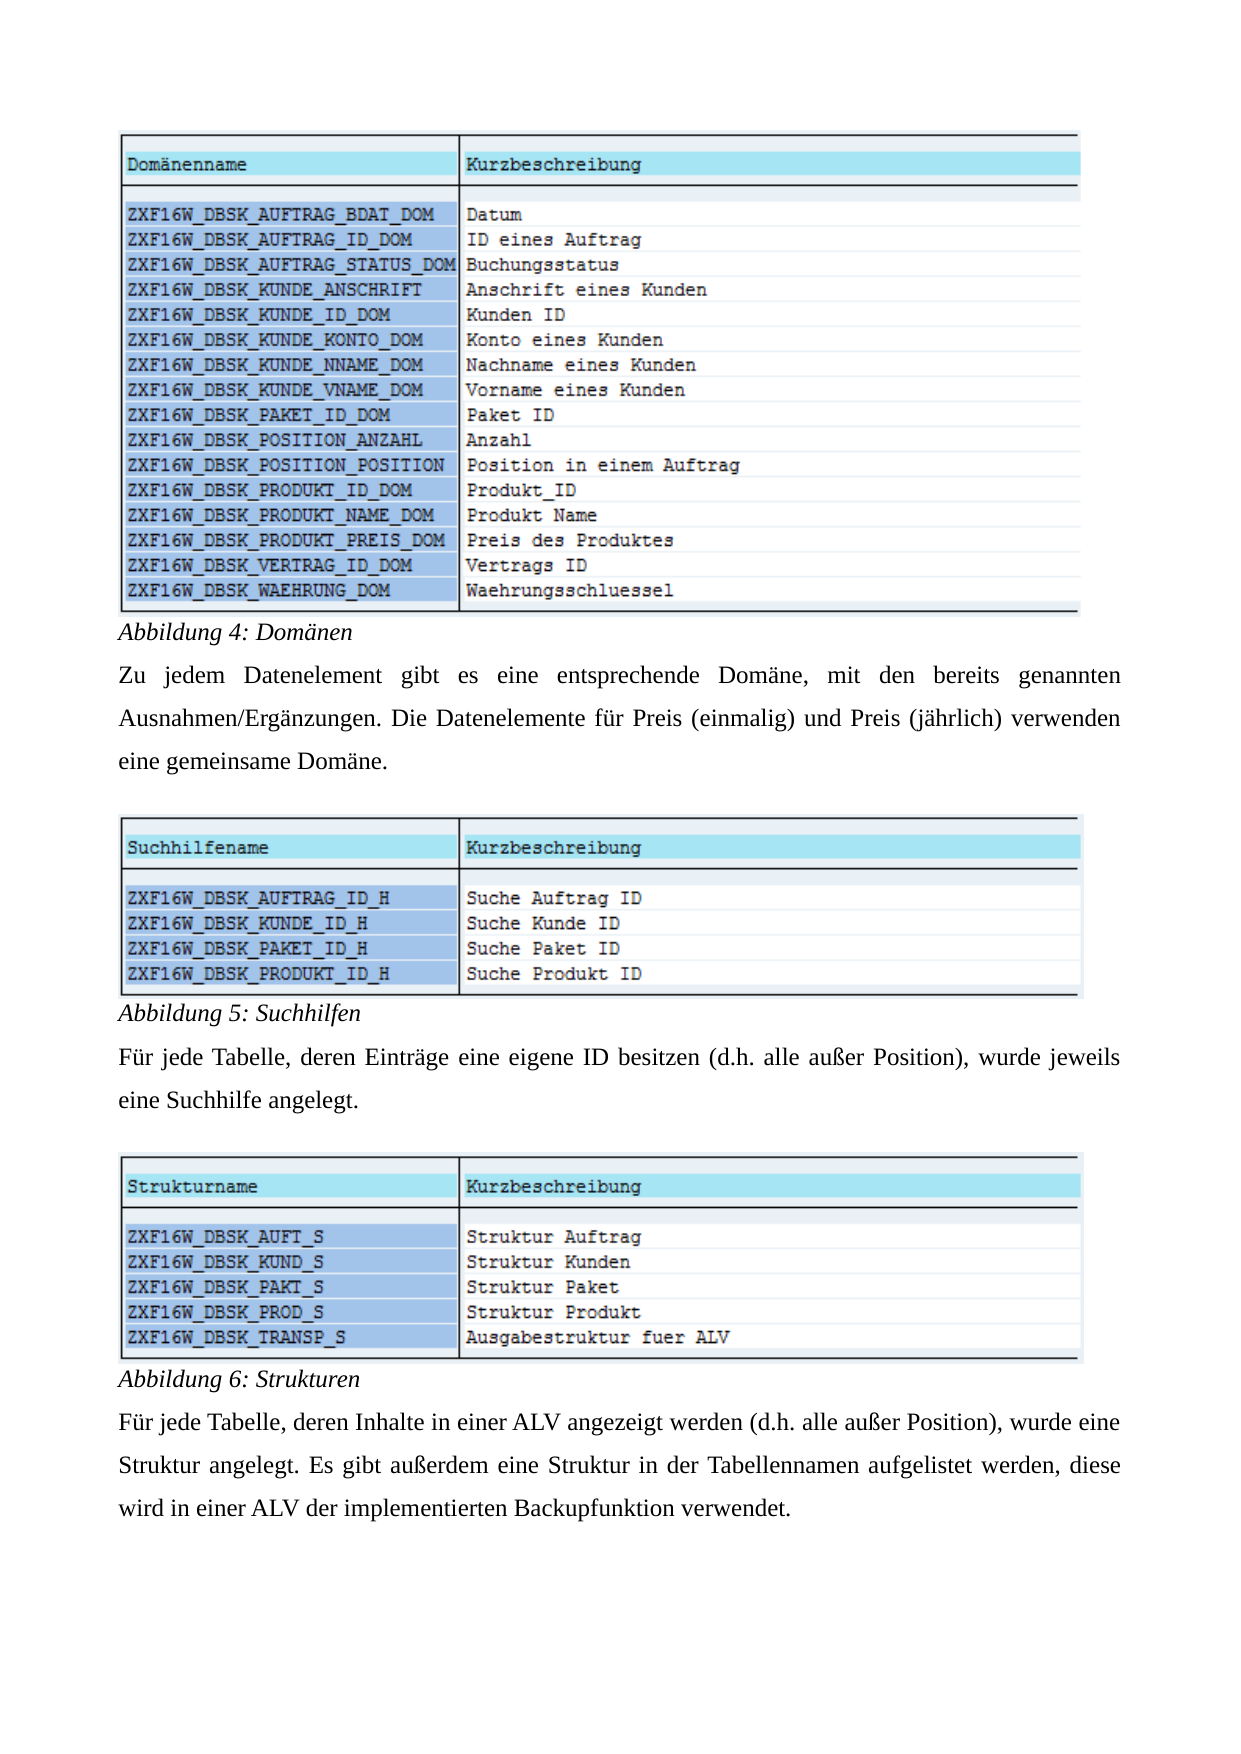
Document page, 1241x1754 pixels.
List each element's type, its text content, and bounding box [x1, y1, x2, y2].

text Abbildung 5: Suchhilfen [118, 999, 1084, 1027]
picture [118, 814, 1084, 999]
text Zu jedem Datenelement gibt es eine entsprechende Domäne, mit den bereits genannten Ausnahmen/Ergänzungen. Die Datenelemente für Preis (einmalig) und Preis (jährlich) verwenden eine gemeinsame Domäne. [118, 118, 1122, 775]
text Abbildung 6: Strukturen [118, 1364, 1084, 1392]
picture [118, 1152, 1084, 1364]
text Abbildung 4: Domänen [118, 617, 1081, 645]
text Für jede Tabelle, deren Einträge eine eigene ID besitzen (d.h. alle außer Position), wurde jeweils eine Suchhilfe angelegt. [118, 802, 1122, 1113]
picture [118, 130, 1081, 617]
text Für jede Tabelle, deren Inhalte in einer ALV angezeigt werden (d.h. alle außer Position), wurde eine Struktur angelegt. Es gibt außerdem eine Struktur in der Tabellennamen aufgelistet werden, diese wird in einer ALV der implementierten Backupfunktion verwendet. [118, 1140, 1122, 1522]
